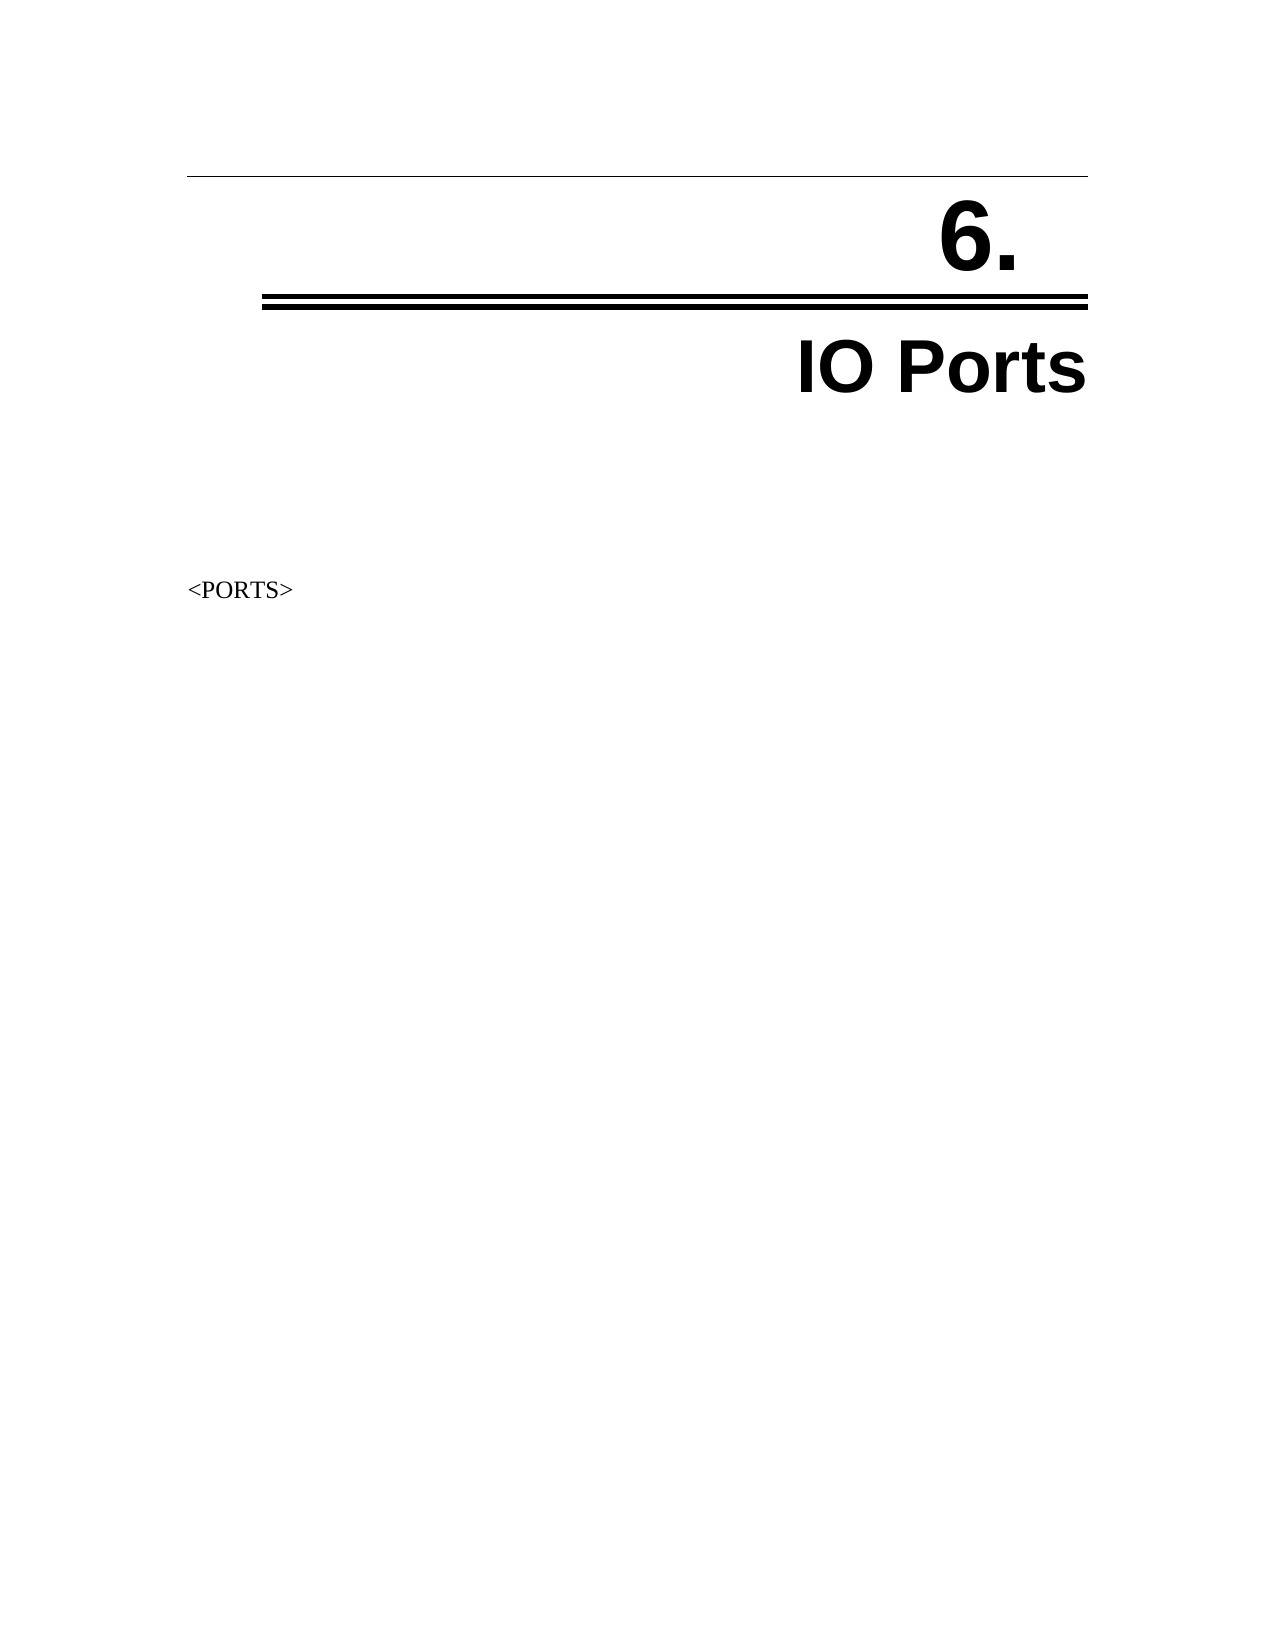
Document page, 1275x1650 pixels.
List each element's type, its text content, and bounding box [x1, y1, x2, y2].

text <PORTS> [187, 575, 1088, 603]
subtitle IO Ports [187, 322, 1088, 408]
